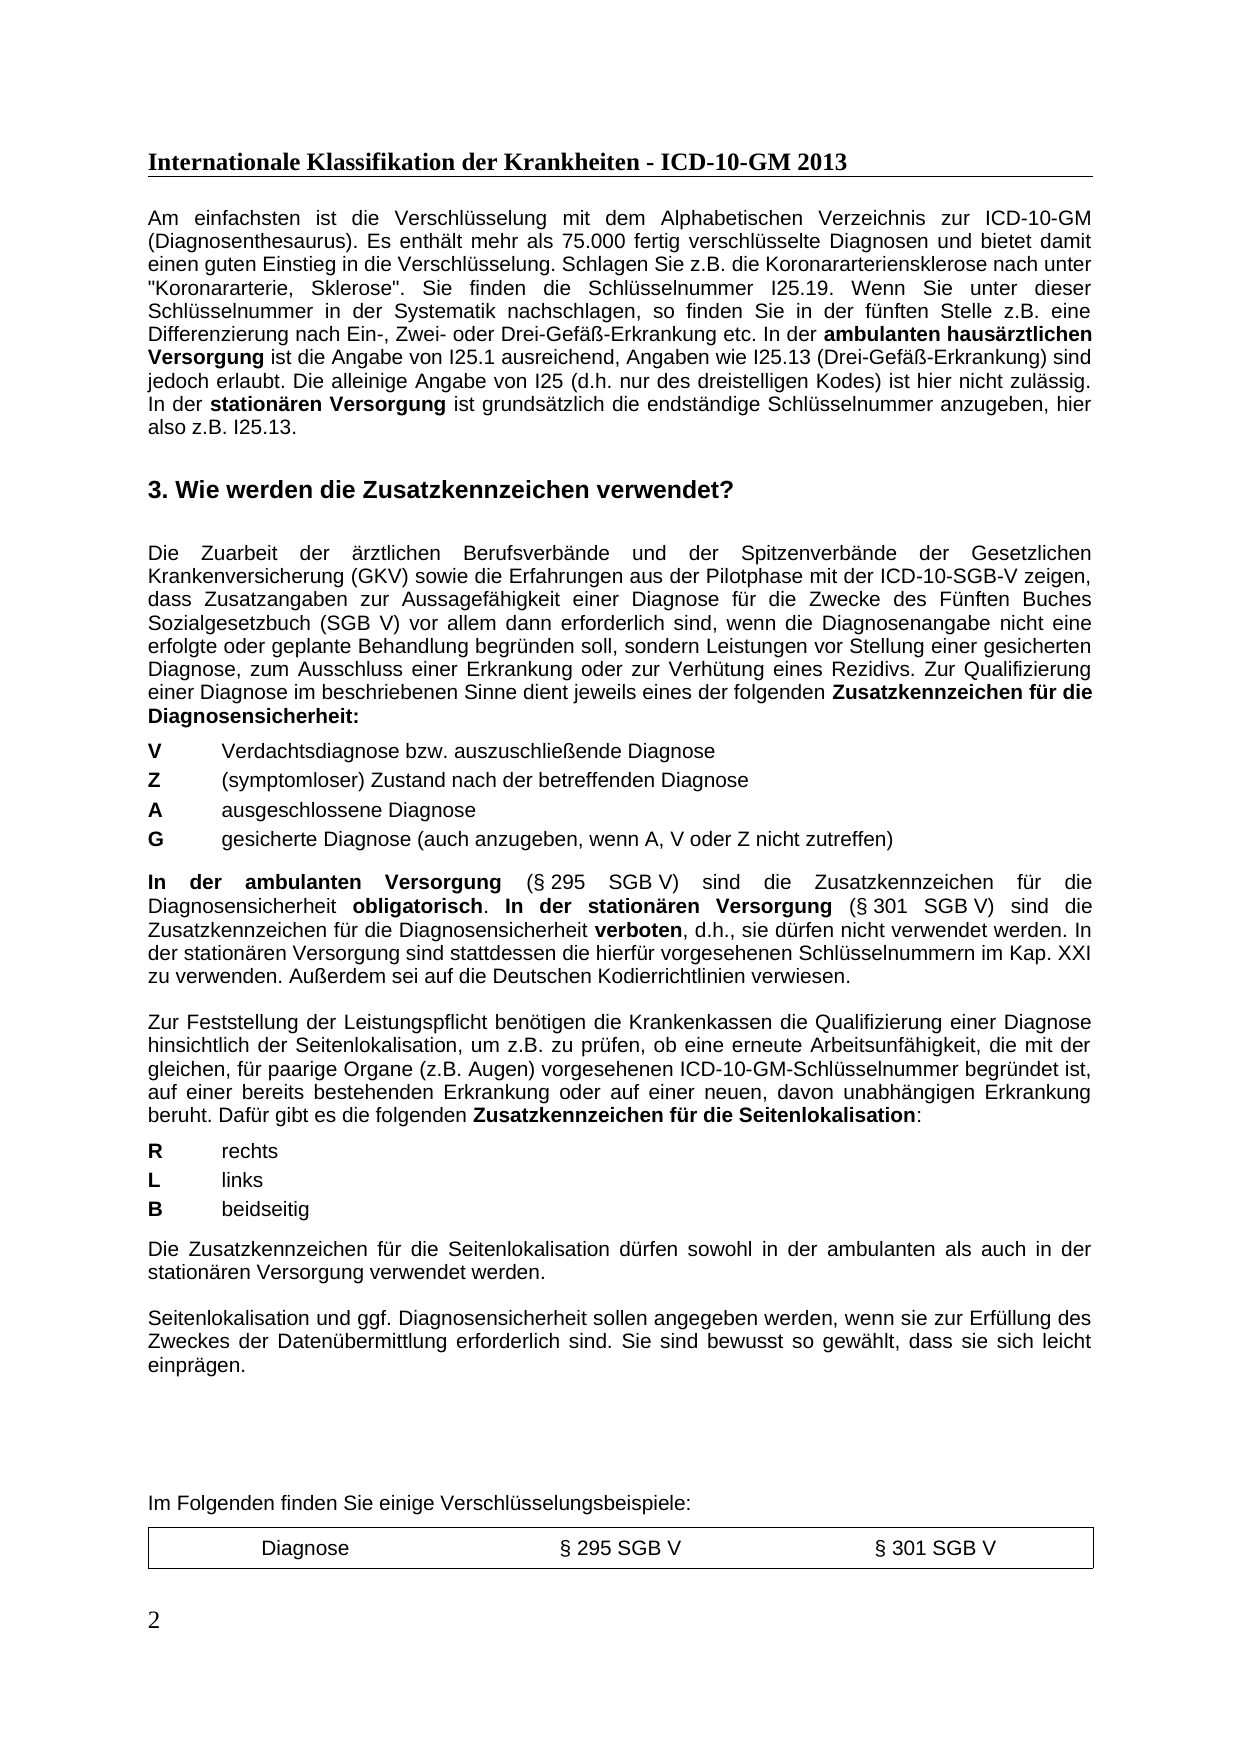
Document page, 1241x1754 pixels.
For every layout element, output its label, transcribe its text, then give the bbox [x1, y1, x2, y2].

text Zur Feststellung der Leistungspflicht benötigen die Krankenkassen die Qualifizierung einer Diagnose hinsichtlich der Seitenlokalisation, um z.B. zu prüfen, ob eine erneute Arbeitsunfähigkeit, die mit der gleichen, für paarige Organe (z.B. Augen) vorgesehenen ICD-10-GM-Schlüsselnummer begründet ist, auf einer bereits bestehenden Erkrankung oder auf einer neuen, davon unabhängigen Erkrankung beruht. Dafür gibt es die folgenden Zusatzkennzeichen für die Seitenlokalisation: [148, 1011, 1093, 1127]
text In der ambulanten Versorgung (§ 295 SGB V) sind die Zusatzkennzeichen für die Diagnosensicherheit obligatorisch. In der stationären Versorgung (§ 301 SGB V) sind die Zusatzkennzeichen für die Diagnosensicherheit verboten, d.h., sie dürfen nicht verwendet werden. In der stationären Versorgung sind stattdessen die hierfür vorgesehenen Schlüsselnummern im Kap. XXI zu verwenden. Außerdem sei auf die Deutschen Kodierrichtlinien verwiesen. [148, 867, 1093, 988]
table_header § 301 SGB V [778, 1528, 1093, 1568]
table_header § 295 SGB V [463, 1528, 778, 1568]
text V Verdachtsdiagnose bzw. auszuschließende Diagnose [148, 740, 1093, 763]
text Z (symptomloser) Zustand nach der betreffenden Diagnose [148, 769, 1093, 792]
text Am einfachsten ist die Verschlüsselung mit dem Alphabetischen Verzeichnis zur ICD-10-GM (Diagnosenthesaurus). Es enthält mehr als 75.000 fertig verschlüsselte Diagnosen und bietet damit einen guten Einstieg in die Verschlüsselung. Schlagen Sie z.B. die Koronararteriensklerose nach unter "Koronararterie, Sklerose". Sie finden die Schlüsselnummer I25.19. Wenn Sie unter dieser Schlüsselnummer in der Systematik nachschlagen, so finden Sie in der fünften Stelle z.B. eine Differenzierung nach Ein-, Zwei- oder Drei-Gefäß-Erkrankung etc. In der ambulanten hausärztlichen Versorgung ist die Angabe von I25.1 ausreichend, Angaben wie I25.13 (Drei-Gefäß-Erkrankung) sind jedoch erlaubt. Die alleinige Angabe von I25 (d.h. nur des dreistelligen Kodes) ist hier nicht zulässig. In der stationären Versorgung ist grundsätzlich die endständige Schlüsselnummer anzugeben, hier also z.B. I25.13. [148, 207, 1093, 439]
text L links [148, 1168, 1093, 1192]
text A ausgeschlossene Diagnose [148, 798, 1093, 821]
subtitle 3. Wie werden die Zusatzkennzeichen verwendet? [148, 476, 1093, 504]
text Die Zuarbeit der ärztlichen Berufsverbände und der Spitzenverbände der Gesetzlichen Krankenversicherung (GKV) sowie die Erfahrungen aus der Pilotphase mit der ICD-10-SGB-V zeigen, dass Zusatzangaben zur Aussagefähigkeit einer Diagnose für die Zwecke des Fünften Buches Sozialgesetzbuch (SGB V) vor allem dann erforderlich sind, wenn die Diagnosenangabe nicht eine erfolgte oder geplante Behandlung begründen soll, sondern Leistungen vor Stellung einer gesicherten Diagnose, zum Ausschluss einer Erkrankung oder zur Verhütung eines Rezidivs. Zur Qualifizierung einer Diagnose im beschriebenen Sinne dient jeweils eines der folgenden Zusatzkennzeichen für die Diagnosensicherheit: [148, 542, 1093, 727]
text G gesicherte Diagnose (auch anzugeben, wenn A, V oder Z nicht zutreffen) [148, 827, 1093, 851]
text Seitenlokalisation und ggf. Diagnosensicherheit sollen angegeben werden, wenn sie zur Erfüllung des Zweckes der Datenübermittlung erforderlich sind. Sie sind bewusst so gewählt, dass sie sich leicht einprägen. [148, 1307, 1093, 1376]
table_header Diagnose [149, 1528, 463, 1568]
text Die Zusatzkennzeichen für die Seitenlokalisation dürfen sowohl in der ambulanten als auch in der stationären Versorgung verwendet werden. [148, 1237, 1093, 1284]
text B beidseitig [148, 1198, 1093, 1221]
text Im Folgenden finden Sie einige Verschlüsselungsbeispiele: [148, 1492, 1093, 1515]
text R rechts [148, 1139, 1093, 1163]
